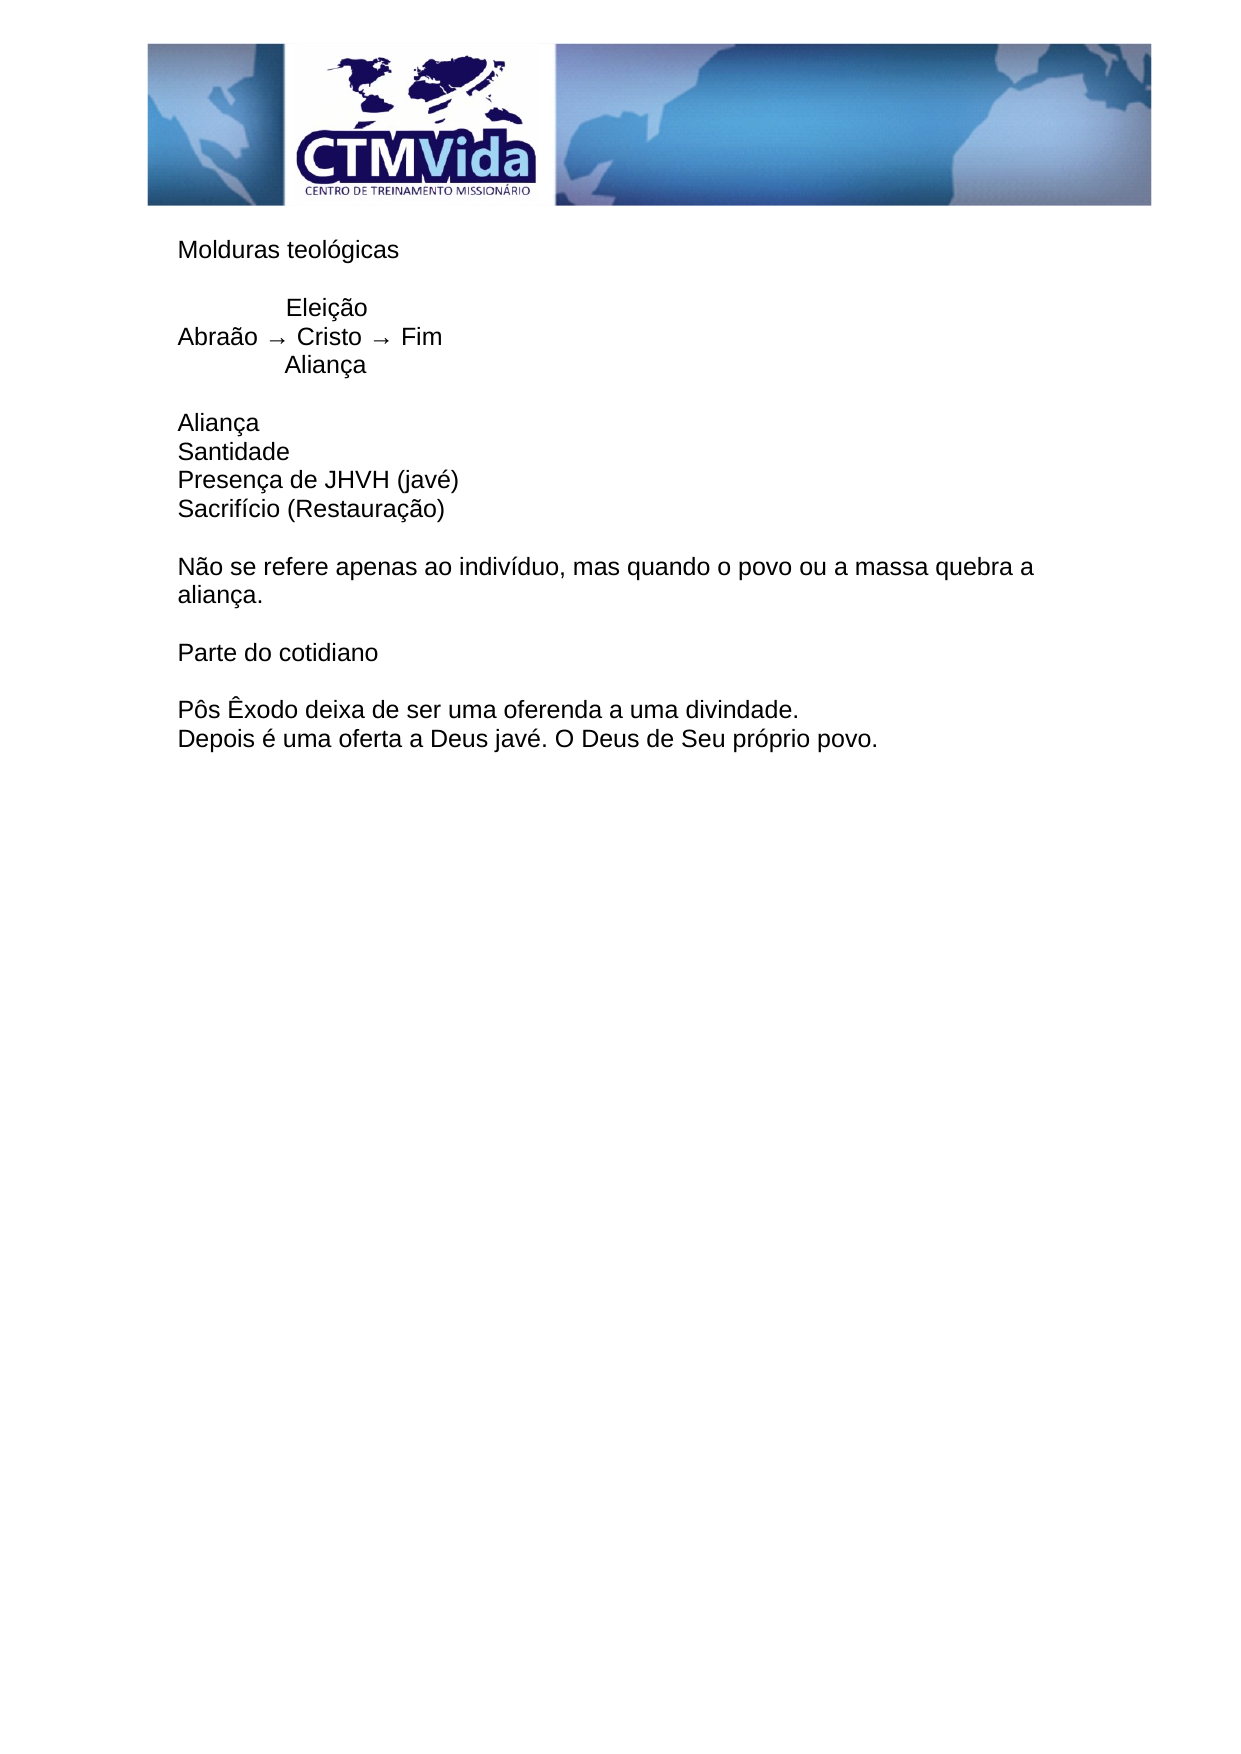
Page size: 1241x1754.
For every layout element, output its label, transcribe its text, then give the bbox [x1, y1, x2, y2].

text Abraão → Cristo → Fim [177, 322, 1122, 350]
text Aliança [177, 350, 1122, 379]
text Pôs Êxodo deixa de ser uma oferenda a uma divindade. [177, 695, 1122, 724]
text Presença de JHVH (javé) [177, 465, 1122, 494]
text Santidade [177, 437, 1122, 465]
text Molduras teológicas [177, 235, 1122, 264]
text Sacrifício (Restauração) [177, 494, 1122, 523]
text Parte do cotidiano [177, 638, 1122, 667]
text Eleição [177, 293, 1122, 322]
picture [147, 43, 1152, 206]
text Não se refere apenas ao indivíduo, mas quando o povo ou a massa quebra a aliança. [177, 552, 1122, 609]
text Depois é uma oferta a Deus javé. O Deus de Seu próprio povo. [177, 724, 1122, 753]
text Aliança [177, 408, 1122, 437]
